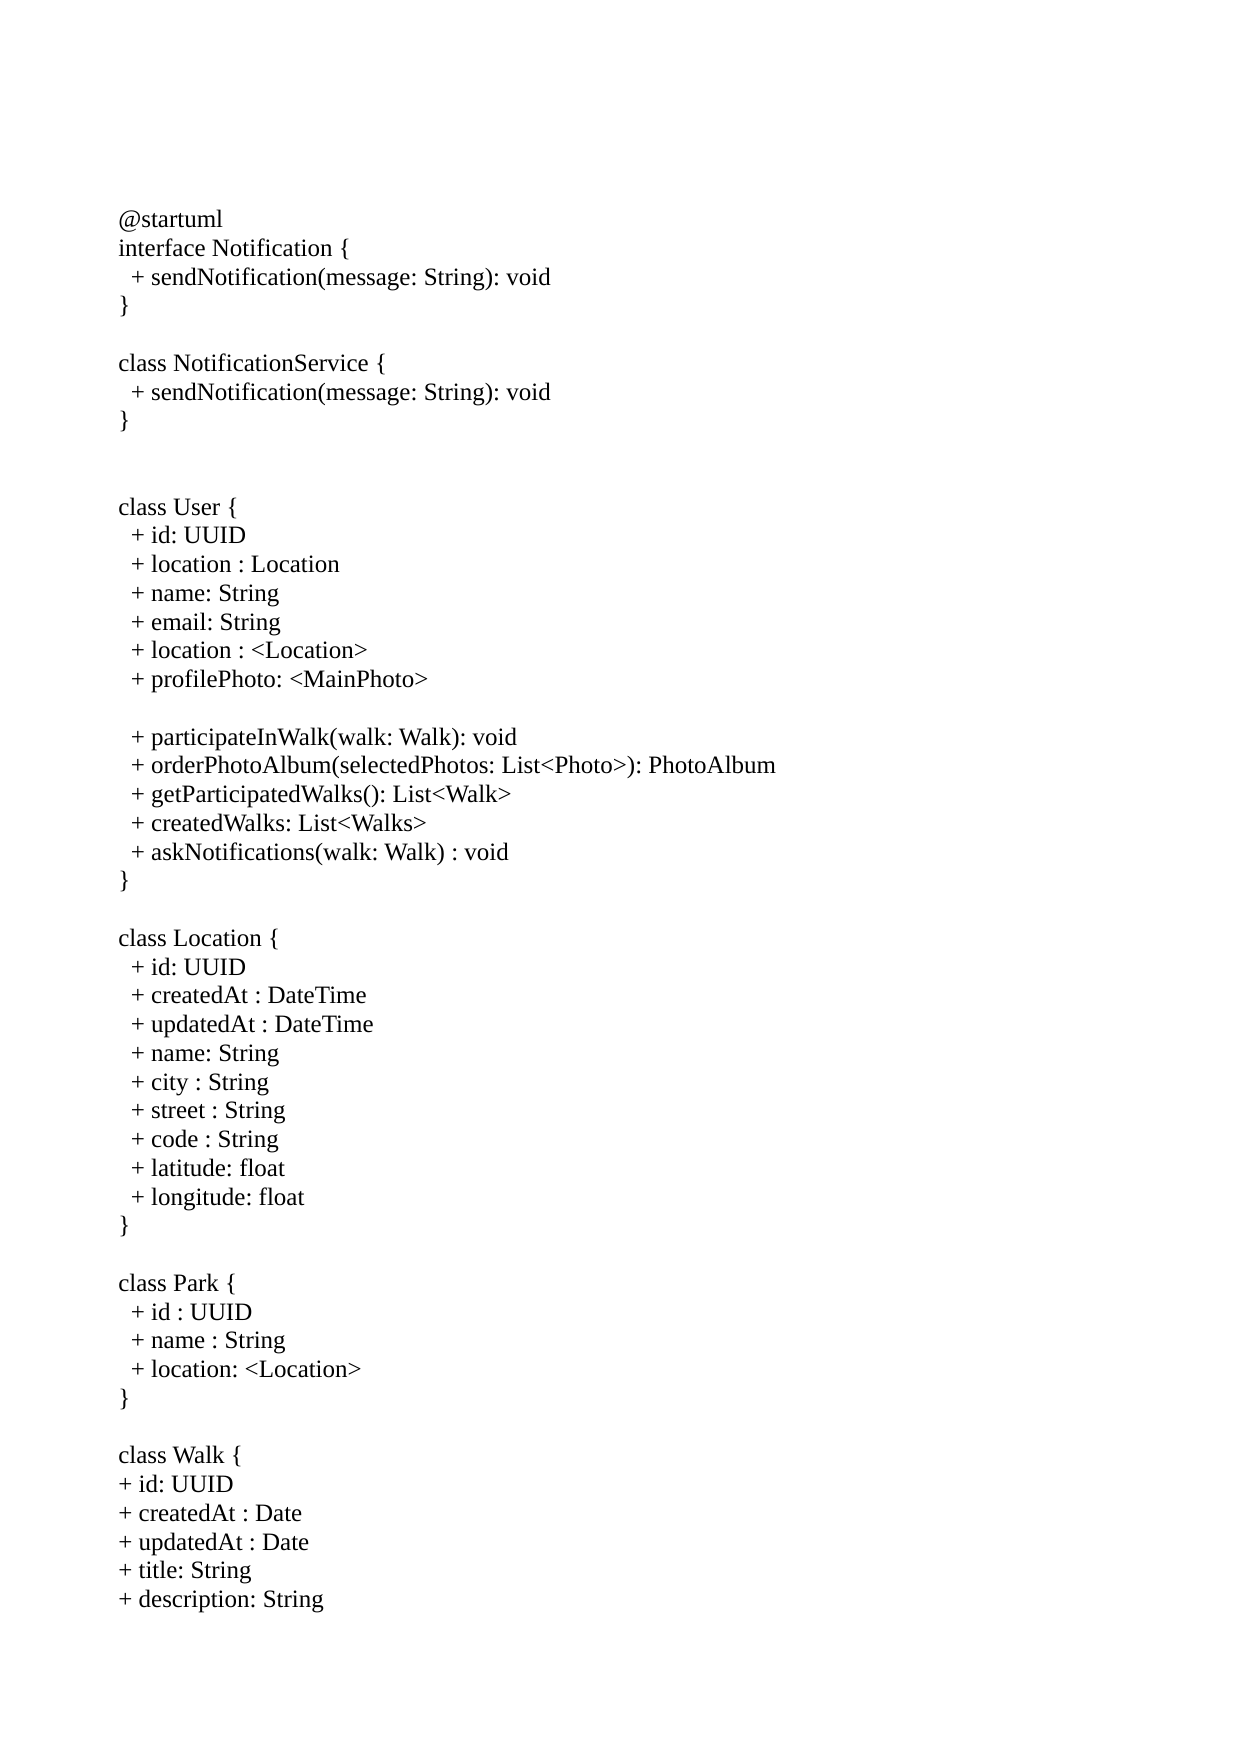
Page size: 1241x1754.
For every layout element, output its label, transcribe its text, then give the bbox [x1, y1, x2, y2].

text @startuml interface Notification { + sendNotification(message: String): void } class NotificationService { + sendNotification(message: String): void } class User { + id: UUID + location : Location + name: String + email: String + location : <Location> + profilePhoto: <MainPhoto> + participateInWalk(walk: Walk): void + orderPhotoAlbum(selectedPhotos: List<Photo>): PhotoAlbum + getParticipatedWalks(): List<Walk> + createdWalks: List<Walks> + askNotifications(walk: Walk) : void } class Location { + id: UUID + createdAt : DateTime + updatedAt : DateTime + name: String + city : String + street : String + code : String + latitude: float + longitude: float } class Park { + id : UUID + name : String + location: <Location> } class Walk { + id: UUID + createdAt : Date + updatedAt : Date + title: String + description: String [118, 118, 1122, 1613]
